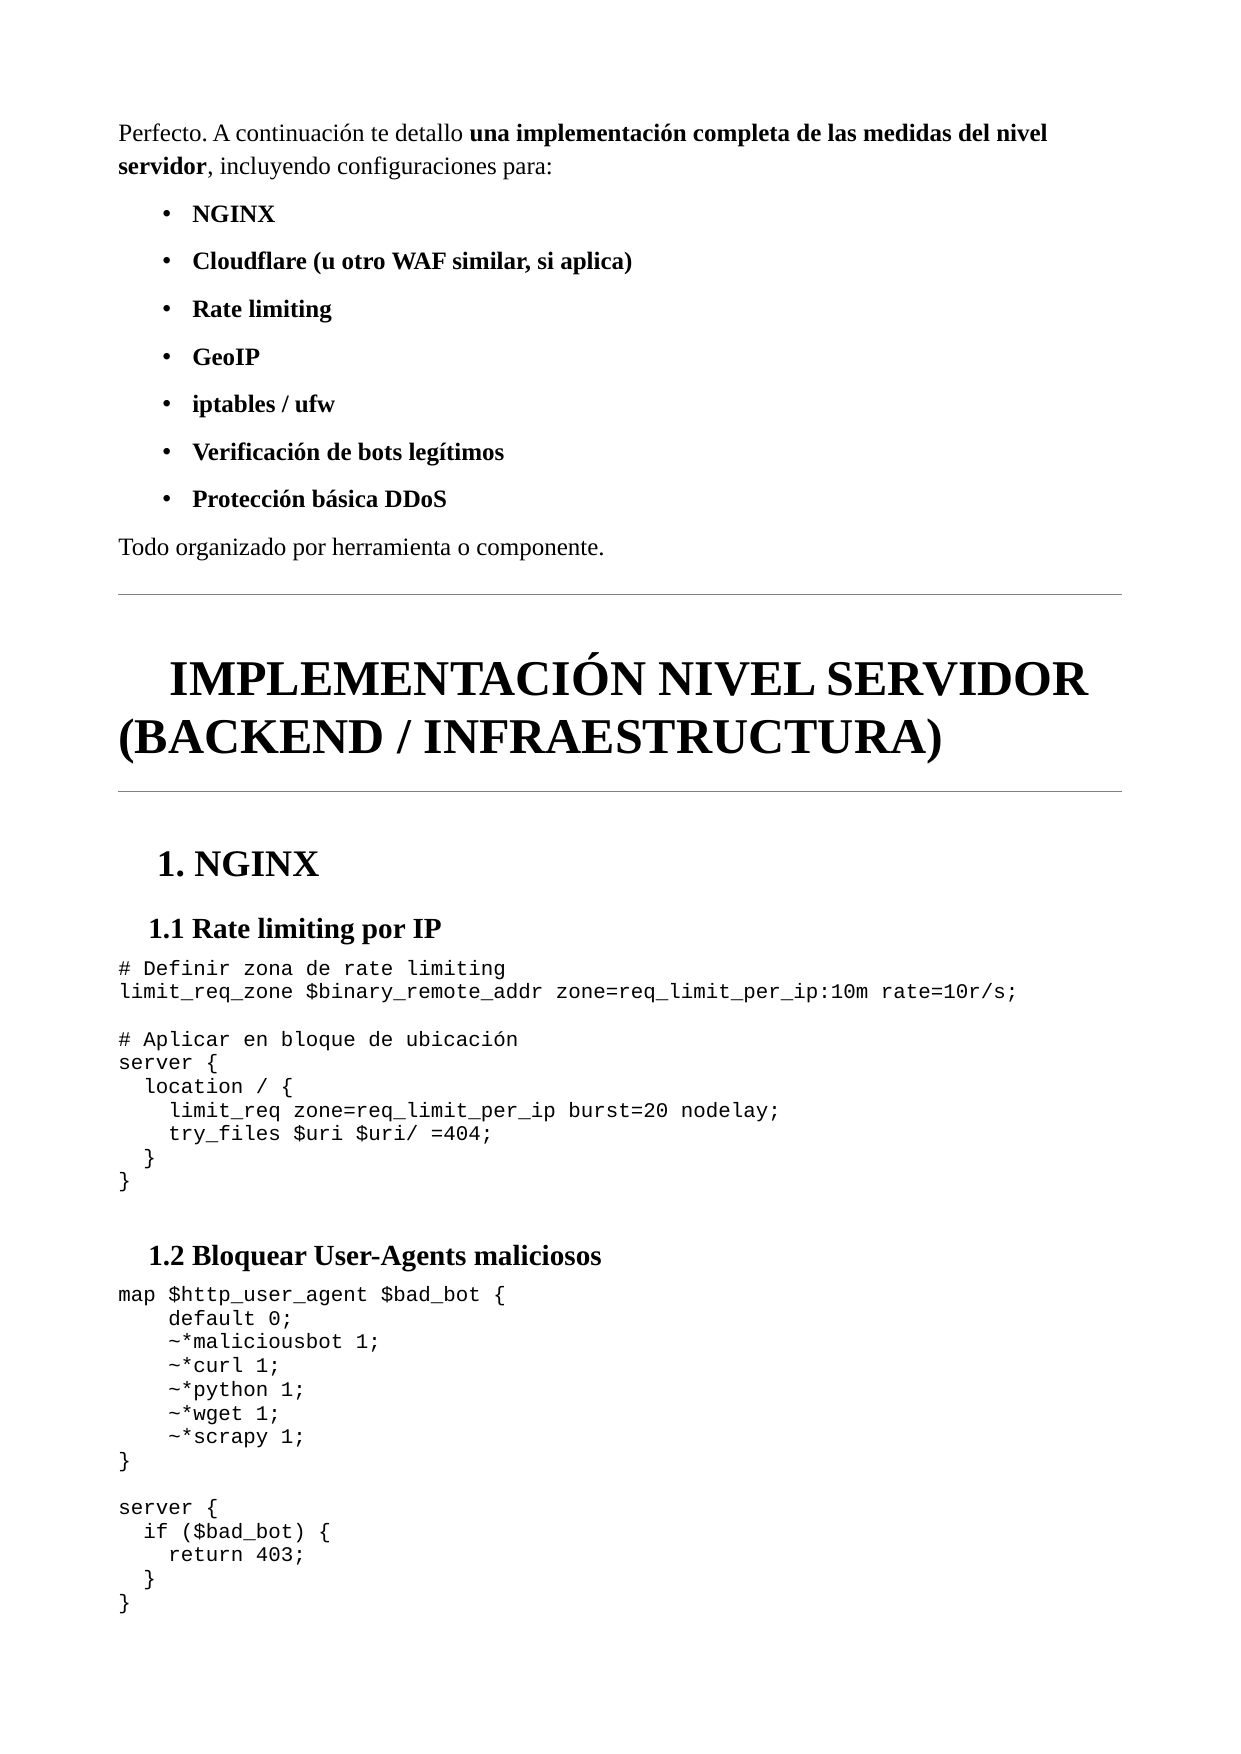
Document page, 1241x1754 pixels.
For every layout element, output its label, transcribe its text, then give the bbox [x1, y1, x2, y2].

subtitle 🧱 IMPLEMENTACIÓN NIVEL SERVIDOR (BACKEND / INFRAESTRUCTURA) [118, 649, 1122, 764]
text ~*maliciousbot 1; [118, 1332, 1122, 1355]
text # Definir zona de rate limiting [118, 958, 1122, 981]
text location / { [118, 1076, 1122, 1099]
subtitle 🔹 1.2 Bloquear User-Agents maliciosos [118, 1238, 1122, 1272]
text } [118, 1171, 1122, 1194]
list Cloudflare (u otro WAF similar, si aplica) [162, 246, 1122, 275]
list iptables / ufw [162, 389, 1122, 418]
text } [118, 1450, 1122, 1473]
text limit_req zone=req_limit_per_ip burst=20 nodelay; [118, 1099, 1122, 1123]
text server { [118, 1497, 1122, 1521]
text if ($bad_bot) { [118, 1521, 1122, 1544]
subtitle 🔧 1. NGINX [118, 841, 1122, 884]
text default 0; [118, 1308, 1122, 1332]
list Rate limiting [162, 294, 1122, 323]
text Perfecto. A continuación te detallo una implementación completa de las medidas del nivel servidor, incluyendo configuraciones para: [118, 118, 1122, 180]
list NGINX [162, 199, 1122, 227]
text } [118, 1592, 1122, 1615]
text # Aplicar en bloque de ubicación [118, 1029, 1122, 1052]
list GeoIP [162, 342, 1122, 370]
text } [118, 1147, 1122, 1171]
text server { [118, 1052, 1122, 1076]
text Todo organizado por herramienta o componente. [118, 532, 1122, 561]
text return 403; [118, 1544, 1122, 1568]
text ~*curl 1; [118, 1355, 1122, 1379]
text ~*python 1; [118, 1379, 1122, 1402]
text try_files $uri $uri/ =404; [118, 1123, 1122, 1147]
subtitle 🔹 1.1 Rate limiting por IP [118, 912, 1122, 945]
text ~*scrapy 1; [118, 1426, 1122, 1450]
list Verificación de bots legítimos [162, 437, 1122, 466]
text } [118, 1568, 1122, 1592]
list Protección básica DDoS [162, 484, 1122, 513]
text map $http_user_agent $bad_bot { [118, 1284, 1122, 1308]
text ~*wget 1; [118, 1402, 1122, 1426]
text limit_req_zone $binary_remote_addr zone=req_limit_per_ip:10m rate=10r/s; [118, 981, 1122, 1005]
